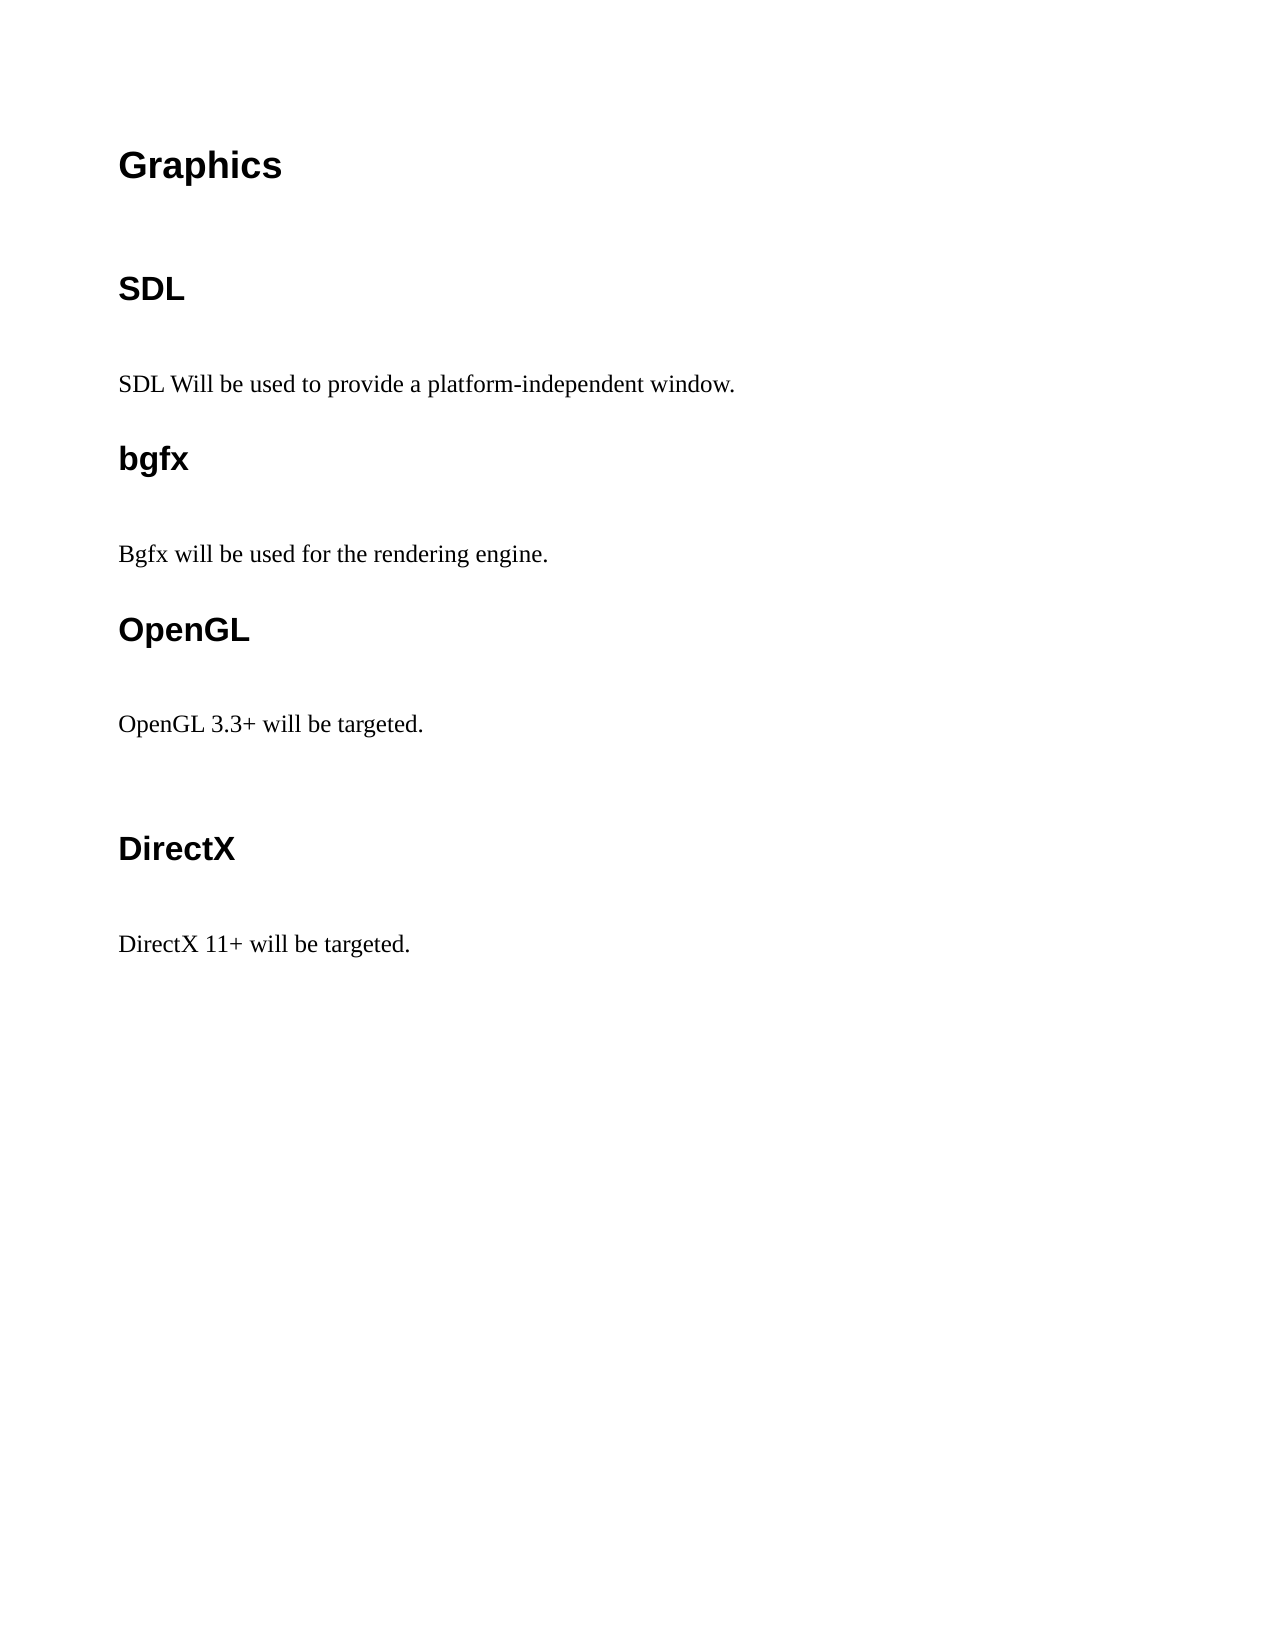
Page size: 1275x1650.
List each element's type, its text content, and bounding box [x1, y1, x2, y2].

text DirectX 11+ will be targeted. [118, 929, 1157, 957]
subtitle DirectX [118, 828, 1157, 867]
text Bgfx will be used for the rendering engine. [118, 539, 1157, 568]
subtitle OpenGL [118, 609, 1157, 648]
subtitle bgfx [118, 439, 1157, 478]
text OpenGL 3.3+ will be targeted. [118, 709, 1157, 738]
subtitle Graphics [118, 143, 1157, 187]
subtitle SDL [118, 269, 1157, 308]
text SDL Will be used to provide a platform-independent window. [118, 369, 1157, 398]
